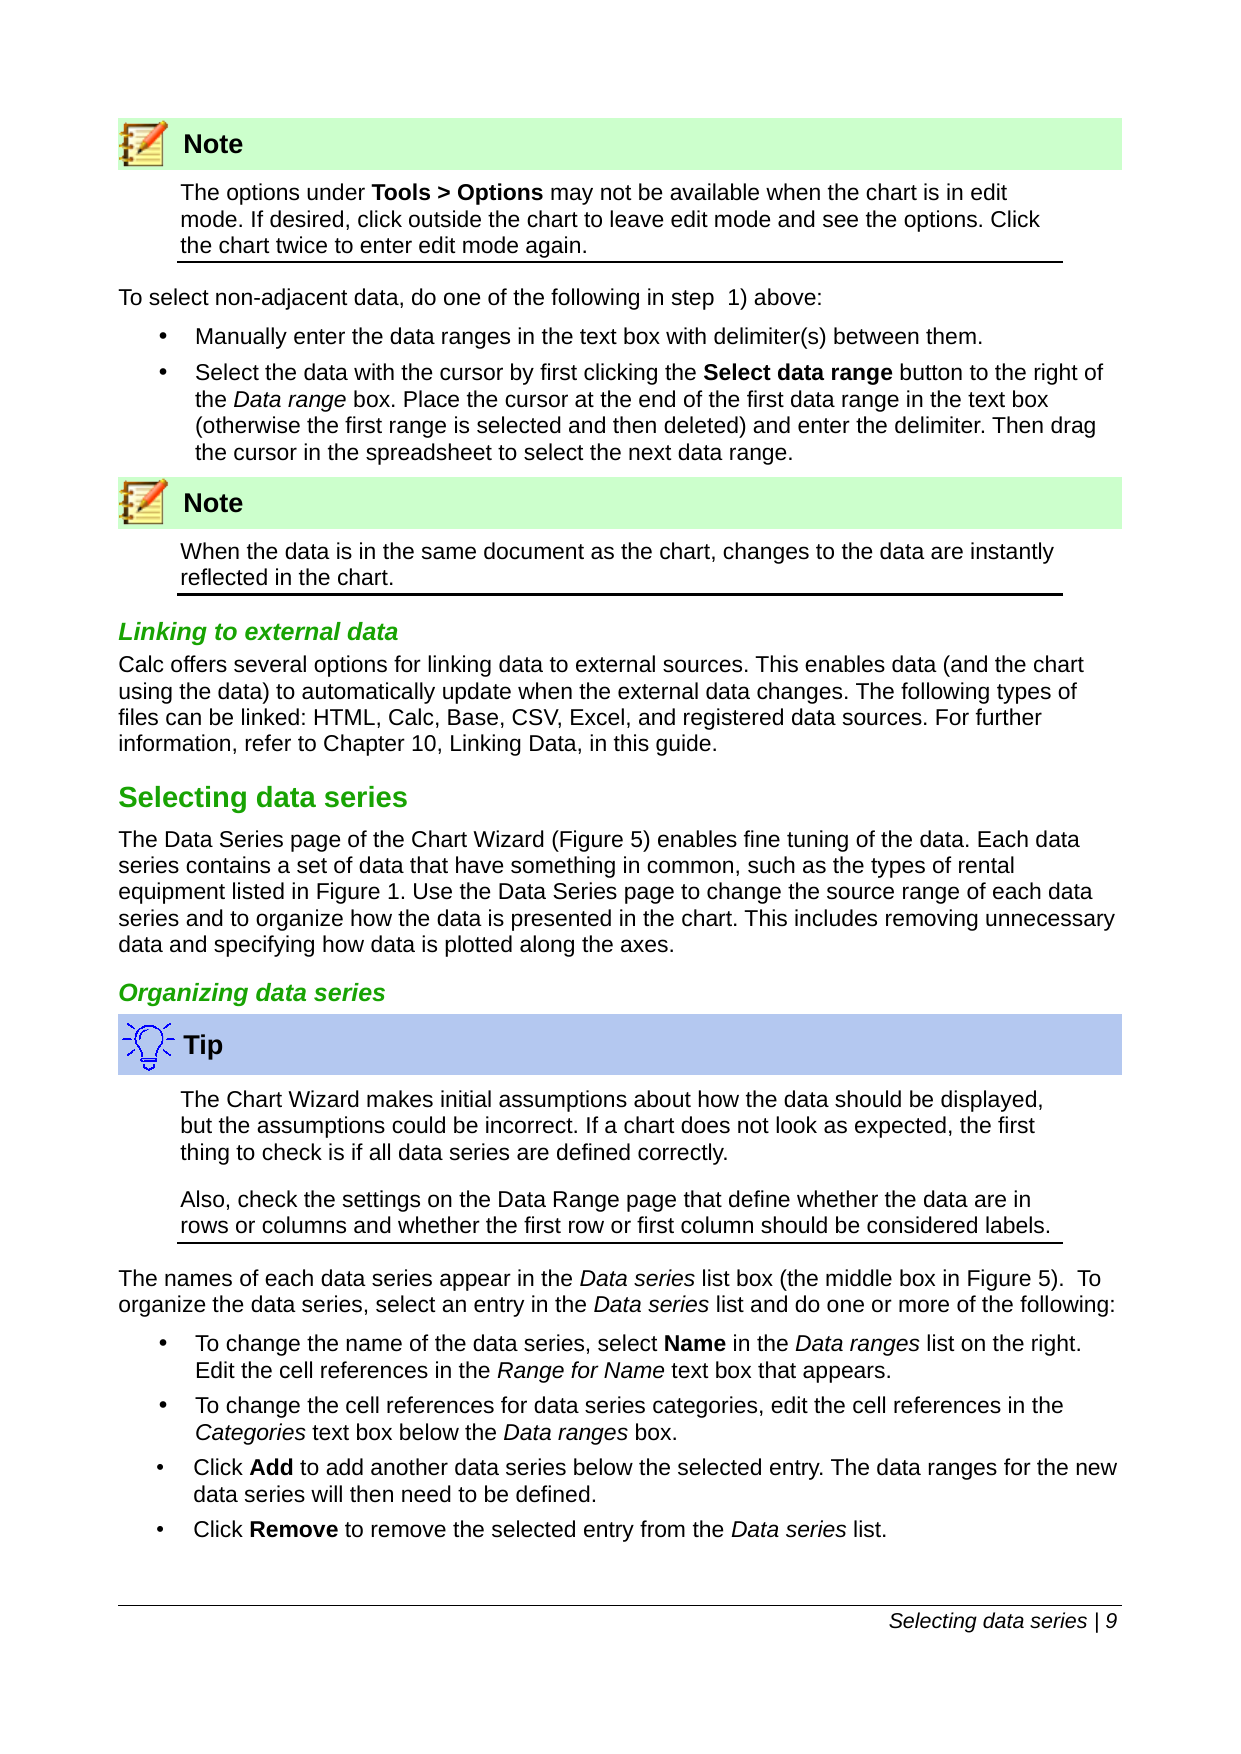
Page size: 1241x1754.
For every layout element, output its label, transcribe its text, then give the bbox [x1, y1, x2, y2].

picture [119, 119, 170, 170]
list To change the name of the data series, select Name in the Data ranges list on the right. Edit the cell references in the Range for Name text box that appears. [156, 1330, 1122, 1383]
list Manually enter the data ranges in the text box with delimiter(s) between them. [156, 323, 1122, 350]
text The Chart Wizard makes initial assumptions about how the data should be displayed, but the assumptions could be incorrect. If a chart does not look as expected, the first thing to check is if all data series are defined correctly. [177, 1083, 1063, 1165]
picture [119, 1015, 179, 1075]
list Select the data with the cursor by first clicking the Select data range button to the right of the Data range box. Place the cursor at the end of the first data range in the text box (otherwise the first range is selected and then deleted) and enter the delimiter. Then drag the cursor in the spreadsheet to select the next data range. [156, 359, 1122, 465]
subtitle Linking to external data [118, 617, 1122, 645]
picture [119, 477, 170, 528]
subtitle Selecting data series [118, 780, 1122, 814]
text When the data is in the same document as the chart, changes to the data are instantly reflected in the chart. [177, 535, 1063, 593]
subtitle Organizing data series [118, 978, 1122, 1007]
subtitle Note [118, 477, 1122, 529]
text The options under Tools > Options may not be available when the chart is in edit mode. If desired, click outside the chart to leave edit mode and see the options. Click the chart twice to enter edit mode again. [177, 176, 1063, 261]
text The Data Series page of the Chart Wizard (Figure 5) enables fine tuning of the data. Each data series contains a set of data that have something in common, such as the types of rental equipment listed in Figure 1. Use the Data Series page to change the source range of each data series and to organize how the data is presented in the chart. This includes removing unnecessary data and specifying how data is plotted along the axes. [118, 826, 1122, 957]
list Click Remove to remove the selected entry from the Data series list. [156, 1516, 1122, 1542]
text To select non-adjacent data, do one of the following in step 1 above: [118, 284, 1122, 311]
subtitle Tip [118, 1014, 1122, 1075]
text Calc offers several options for linking data to external sources. This enables data (and the chart using the data) to automatically update when the external data changes. The following types of files can be linked: HTML, Calc, Base, CSV, Excel, and registered data sources. For further information, refer to Chapter 10, Linking Data, in this guide. [118, 651, 1122, 757]
subtitle Note [118, 118, 1122, 170]
text The names of each data series appear in the Data series list box (the middle box in Figure 5). To organize the data series, select an entry in the Data series list and do one or more of the following: [118, 1265, 1122, 1318]
list Click Add to add another data series below the selected entry. The data ranges for the new data series will then need to be defined. [156, 1454, 1122, 1507]
text Also, check the settings on the Data Range page that define whether the data are in rows or columns and whether the first row or first column should be considered labels. [177, 1183, 1063, 1242]
list To change the cell references for data series categories, edit the cell references in the Categories text box below the Data ranges box. [156, 1392, 1122, 1445]
